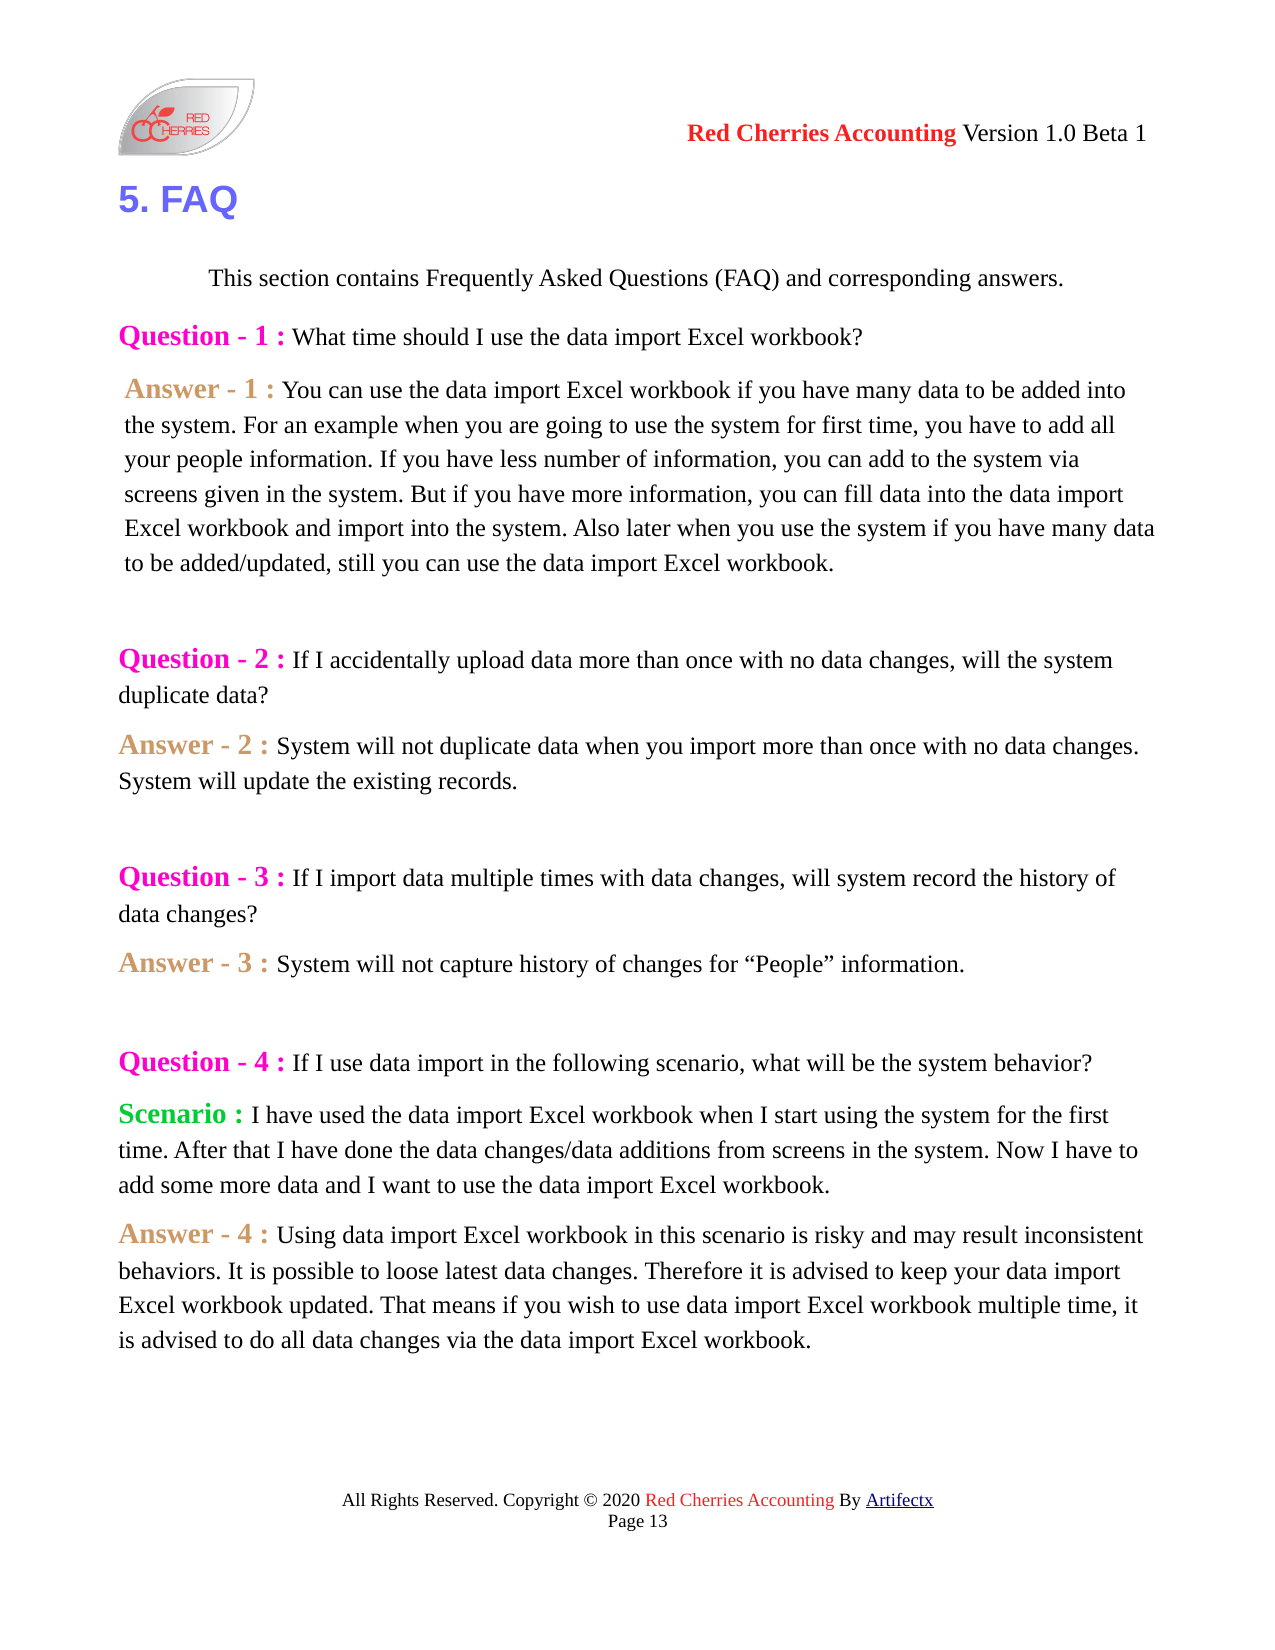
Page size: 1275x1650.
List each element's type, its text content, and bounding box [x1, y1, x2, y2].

picture [117, 77, 256, 157]
text Answer - 3 : System will not capture history of changes for “People” information. [118, 945, 1157, 979]
text Answer - 2 : System will not duplicate data when you import more than once with no data changes. System will update the existing records. [118, 727, 1157, 795]
text Question - 4 : If I use data import in the following scenario, what will be the system behavior? [118, 1044, 1157, 1078]
text Question - 2 : If I accidentally upload data more than once with no data changes, will the system duplicate data? [118, 641, 1157, 709]
text Question - 3 : If I import data multiple times with data changes, will system record the history of data changes? [118, 859, 1157, 927]
text Answer - 1 : You can use the data import Excel workbook if you have many data to be added into the system. For an example when you are going to use the system for first time, you have to add all your people information. If you have less number of information, you can add to the system via screens given in the system. But if you have more information, you can fill data into the data import Excel workbook and import into the system. Also later when you use the system if you have many data to be added/updated, still you can use the data import Excel workbook. [124, 371, 1157, 577]
text This section contains Frequently Asked Questions (FAQ) and corresponding answers. [163, 263, 1157, 292]
text Scenario : I have used the data import Excel workbook when I start using the system for the first time. After that I have done the data changes/data additions from screens in the system. Now I have to add some more data and I want to use the data import Excel workbook. [118, 1096, 1157, 1199]
text Answer - 4 : Using data import Excel workbook in this scenario is risky and may result inconsistent behaviors. It is possible to loose latest data changes. Therefore it is advised to keep your data import Excel workbook updated. That means if you wish to use data import Excel workbook multiple time, it is advised to do all data changes via the data import Excel workbook. [118, 1217, 1157, 1354]
text Question - 1 : What time should I use the data import Excel workbook? [118, 318, 1157, 352]
subtitle 5. FAQ [118, 177, 1157, 221]
